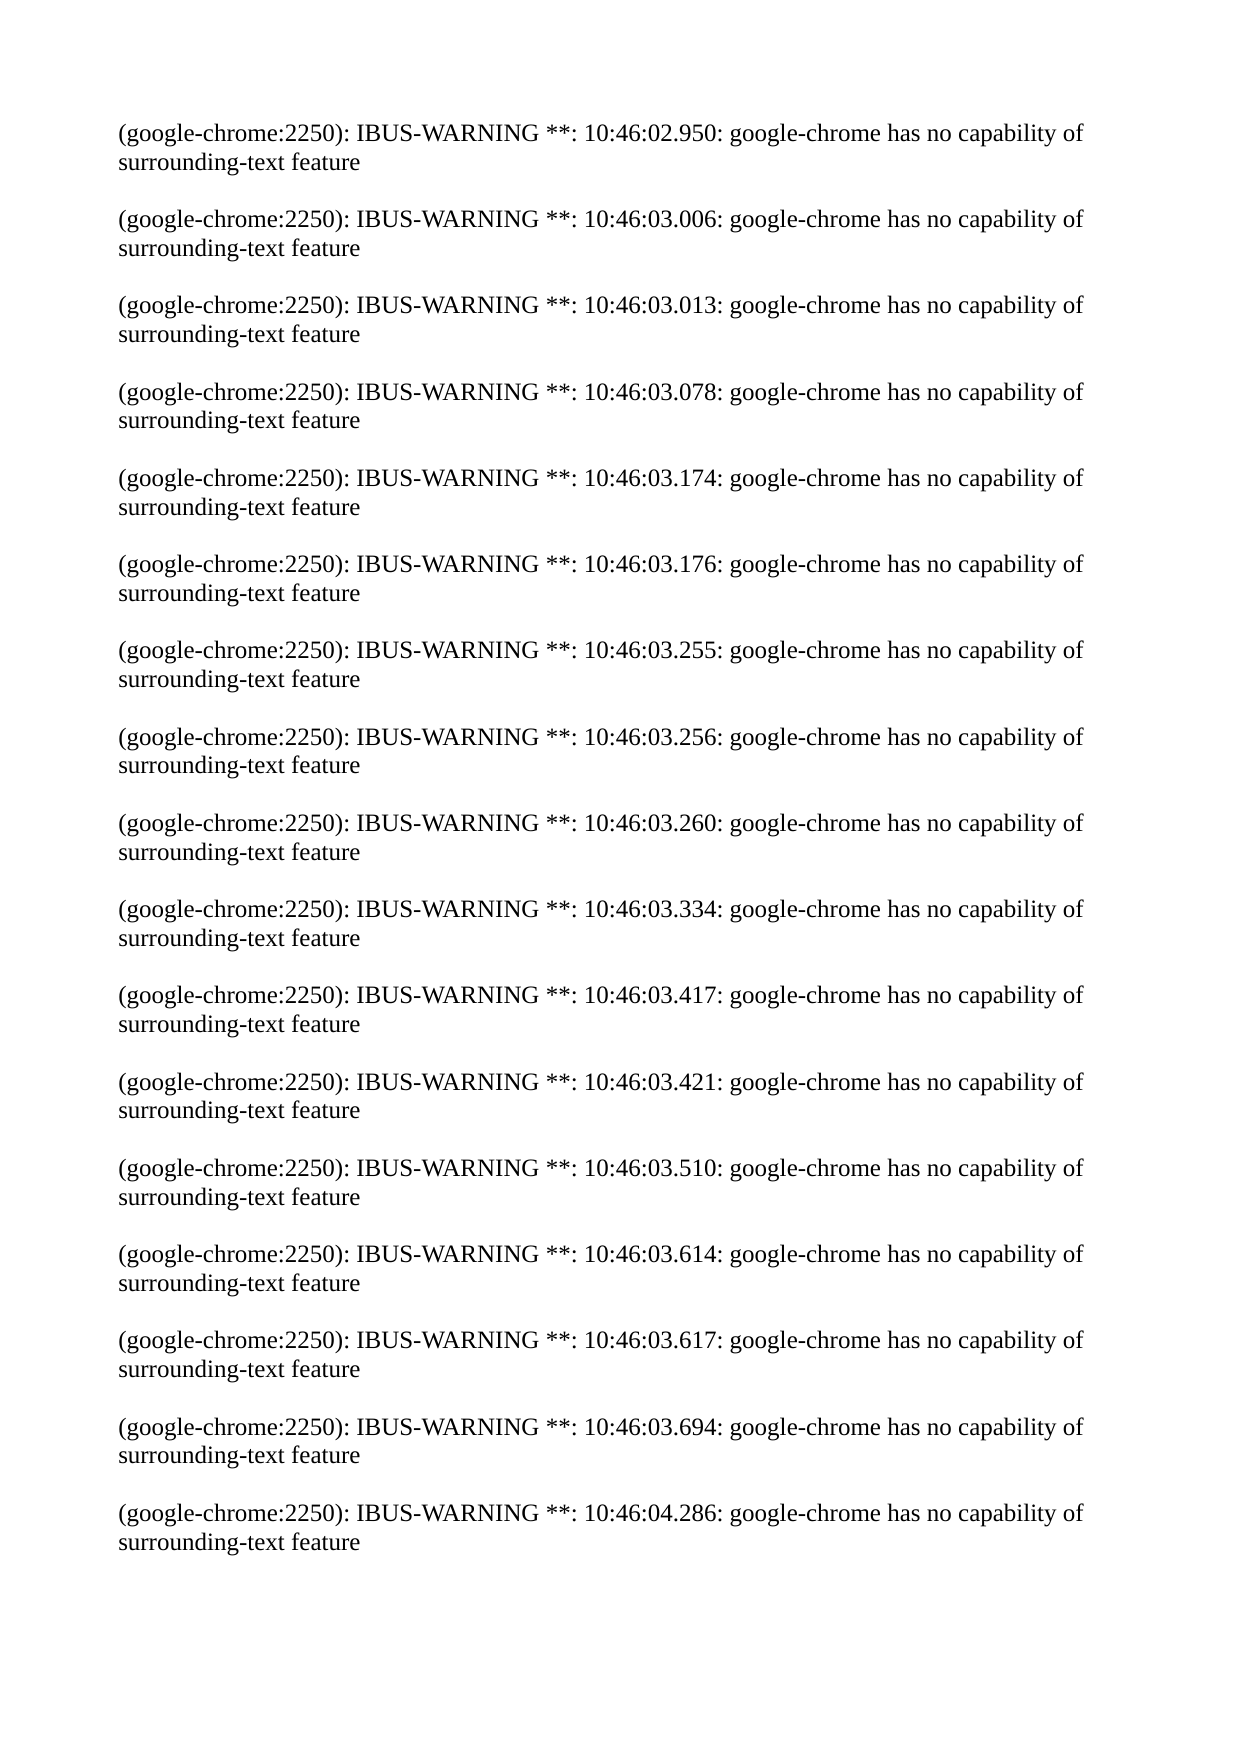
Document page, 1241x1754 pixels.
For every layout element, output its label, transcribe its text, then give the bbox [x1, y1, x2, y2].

text (google-chrome:2250): IBUS-WARNING **: 10:46:02.950: google-chrome has no capability of surrounding-text feature [118, 118, 1122, 176]
text (google-chrome:2250): IBUS-WARNING **: 10:46:03.334: google-chrome has no capability of surrounding-text feature [118, 894, 1122, 952]
text (google-chrome:2250): IBUS-WARNING **: 10:46:03.614: google-chrome has no capability of surrounding-text feature [118, 1239, 1122, 1297]
text (google-chrome:2250): IBUS-WARNING **: 10:46:03.417: google-chrome has no capability of surrounding-text feature [118, 981, 1122, 1038]
text (google-chrome:2250): IBUS-WARNING **: 10:46:03.078: google-chrome has no capability of surrounding-text feature [118, 377, 1122, 434]
text (google-chrome:2250): IBUS-WARNING **: 10:46:03.176: google-chrome has no capability of surrounding-text feature [118, 549, 1122, 607]
text (google-chrome:2250): IBUS-WARNING **: 10:46:04.286: google-chrome has no capability of surrounding-text feature [118, 1498, 1122, 1556]
text (google-chrome:2250): IBUS-WARNING **: 10:46:03.255: google-chrome has no capability of surrounding-text feature [118, 636, 1122, 693]
text (google-chrome:2250): IBUS-WARNING **: 10:46:03.256: google-chrome has no capability of surrounding-text feature [118, 722, 1122, 779]
text (google-chrome:2250): IBUS-WARNING **: 10:46:03.260: google-chrome has no capability of surrounding-text feature [118, 808, 1122, 866]
text (google-chrome:2250): IBUS-WARNING **: 10:46:03.617: google-chrome has no capability of surrounding-text feature [118, 1326, 1122, 1383]
text (google-chrome:2250): IBUS-WARNING **: 10:46:03.013: google-chrome has no capability of surrounding-text feature [118, 291, 1122, 348]
text (google-chrome:2250): IBUS-WARNING **: 10:46:03.174: google-chrome has no capability of surrounding-text feature [118, 463, 1122, 521]
text (google-chrome:2250): IBUS-WARNING **: 10:46:03.510: google-chrome has no capability of surrounding-text feature [118, 1153, 1122, 1211]
text (google-chrome:2250): IBUS-WARNING **: 10:46:03.421: google-chrome has no capability of surrounding-text feature [118, 1067, 1122, 1124]
text (google-chrome:2250): IBUS-WARNING **: 10:46:03.694: google-chrome has no capability of surrounding-text feature [118, 1412, 1122, 1469]
text (google-chrome:2250): IBUS-WARNING **: 10:46:03.006: google-chrome has no capability of surrounding-text feature [118, 204, 1122, 262]
